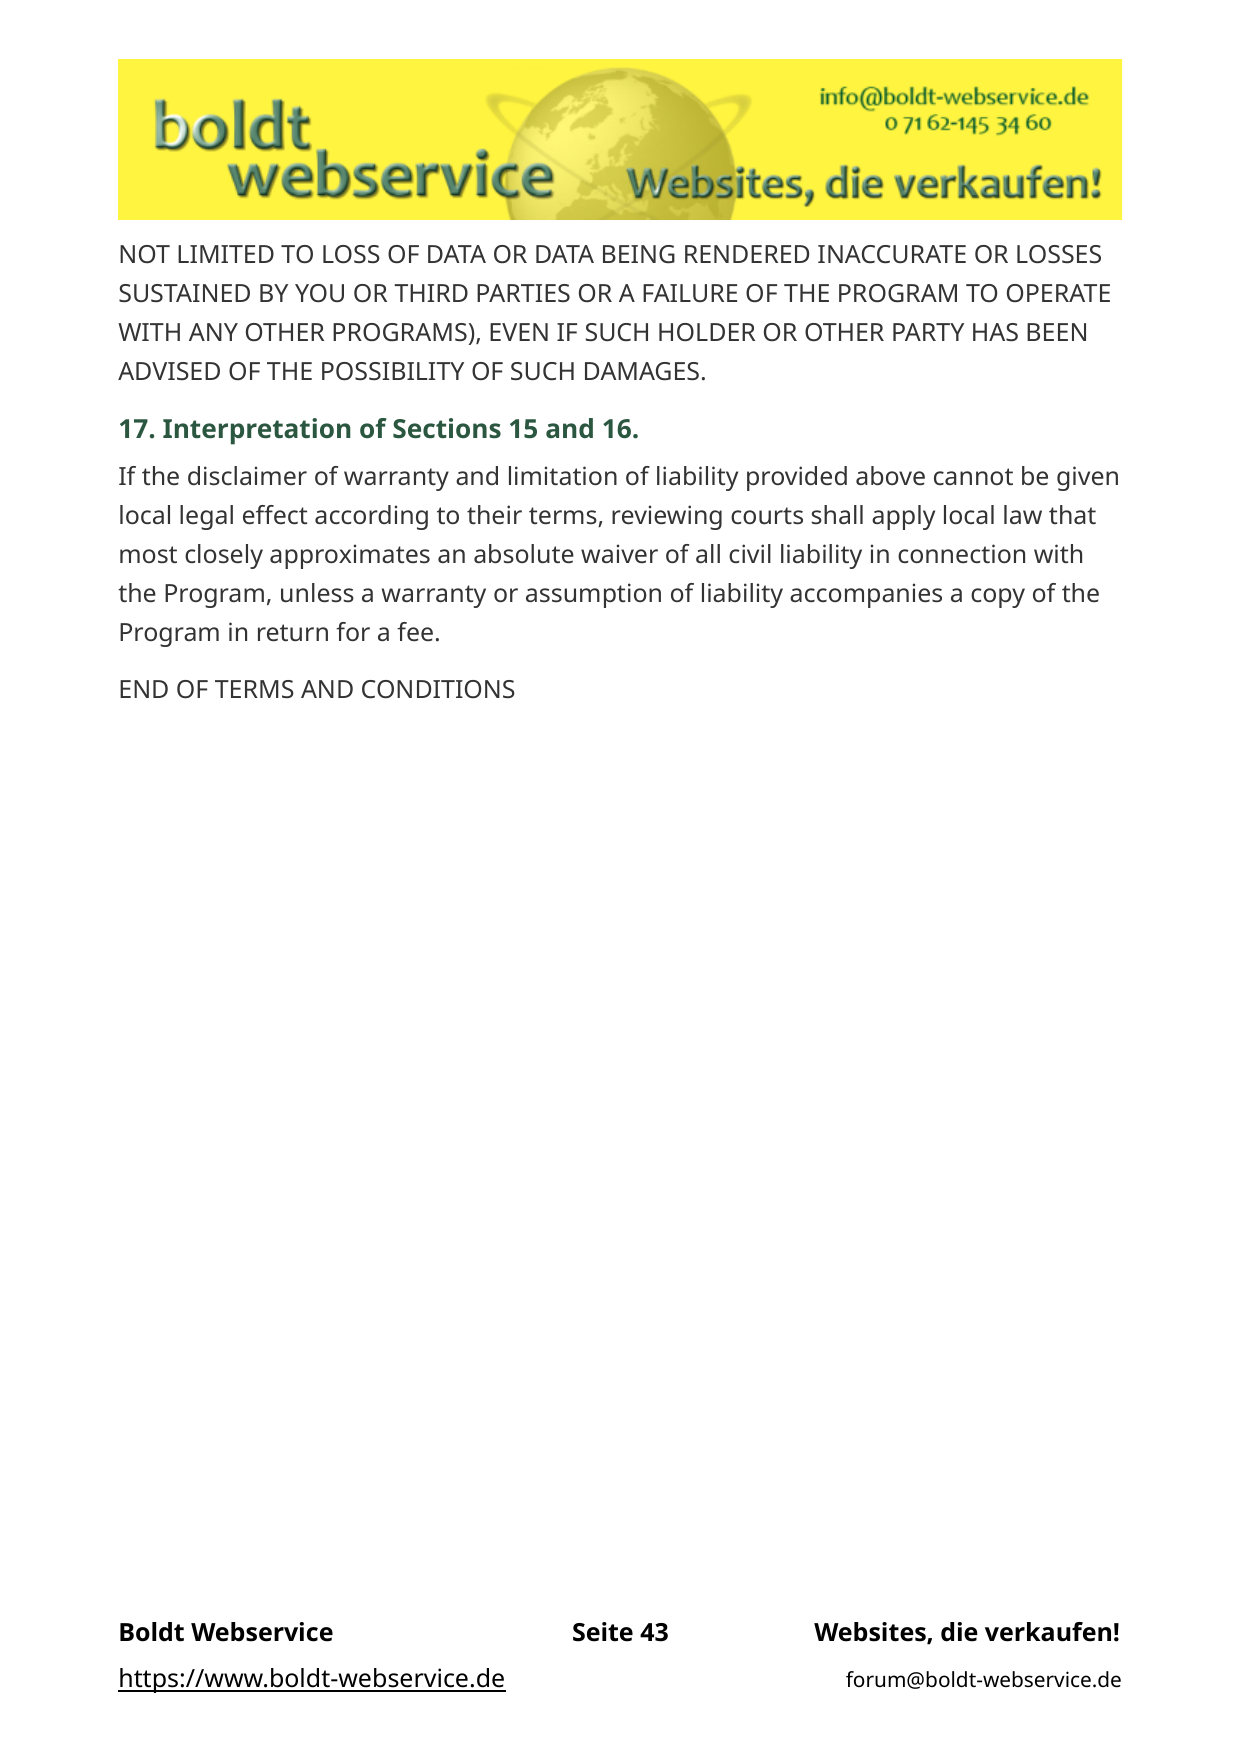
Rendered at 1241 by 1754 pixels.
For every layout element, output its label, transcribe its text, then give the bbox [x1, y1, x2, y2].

text END OF TERMS AND CONDITIONS [118, 672, 1122, 706]
picture [118, 59, 1123, 220]
text If the disclaimer of warranty and limitation of liability provided above cannot be given local legal effect according to their terms, reviewing courts shall apply local law that most closely approximates an absolute waiver of all civil liability in connection with the Program, unless a warranty or assumption of liability accompanies a copy of the Program in return for a fee. [118, 458, 1122, 649]
text NOT LIMITED TO LOSS OF DATA OR DATA BEING RENDERED INACCURATE OR LOSSES SUSTAINED BY YOU OR THIRD PARTIES OR A FAILURE OF THE PROGRAM TO OPERATE WITH ANY OTHER PROGRAMS), EVEN IF SUCH HOLDER OR OTHER PARTY HAS BEEN ADVISED OF THE POSSIBILITY OF SUCH DAMAGES. [118, 236, 1122, 388]
subtitle 17. Interpretation of Sections 15 and 16. [118, 411, 1122, 446]
